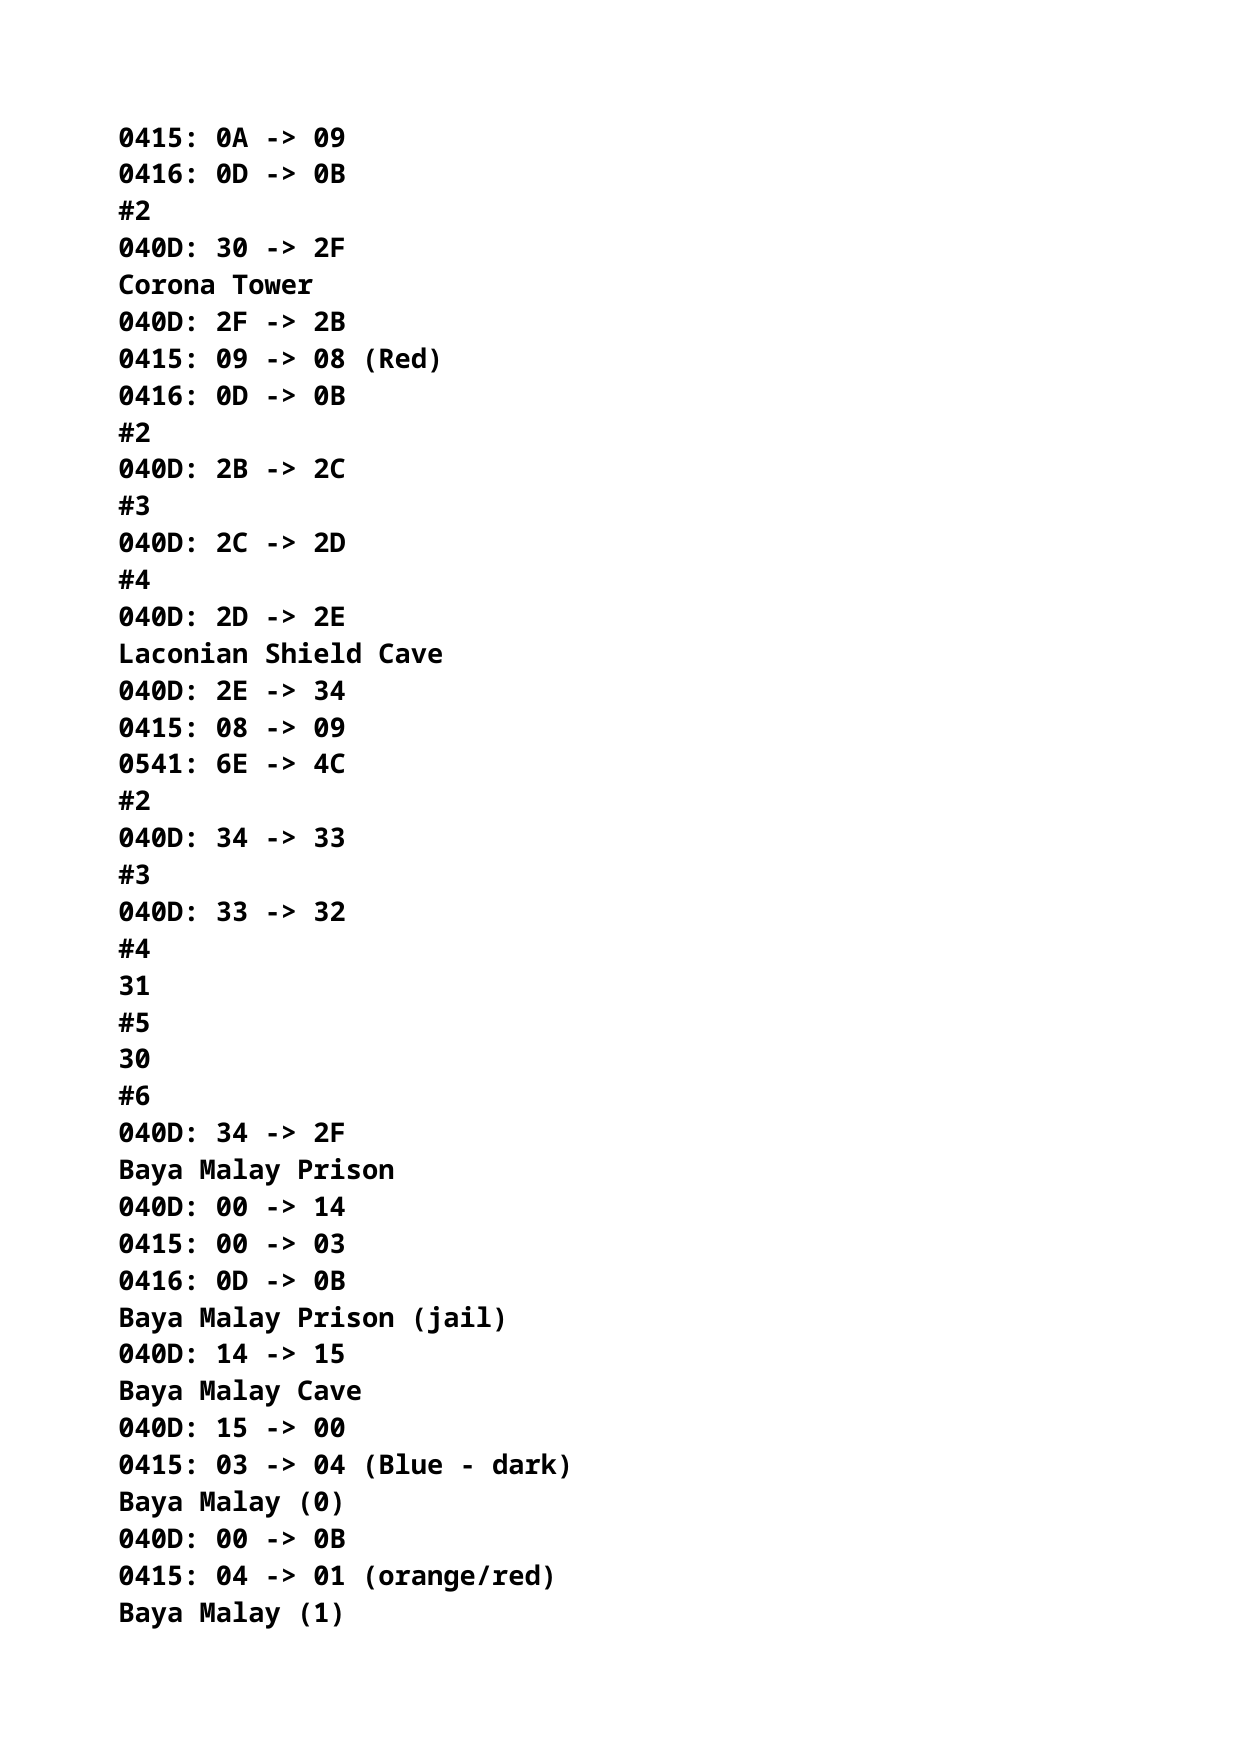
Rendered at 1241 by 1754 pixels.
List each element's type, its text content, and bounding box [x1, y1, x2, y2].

text Baya Malay Prison [118, 1151, 1122, 1187]
text 040D: 15 -> 00 [118, 1409, 1122, 1446]
text 040D: 2D -> 2E [118, 597, 1122, 634]
text 0415: 03 -> 04 (Blue - dark) [118, 1446, 1122, 1482]
text #4 [118, 929, 1122, 966]
text 040D: 00 -> 14 [118, 1187, 1122, 1224]
text 0415: 09 -> 08 (Red) [118, 339, 1122, 376]
text 040D: 30 -> 2F [118, 229, 1122, 266]
text 0541: 6E -> 4C [118, 745, 1122, 782]
text #2 [118, 413, 1122, 450]
text Baya Malay (0) [118, 1482, 1122, 1519]
text 31 [118, 966, 1122, 1003]
text 040D: 2C -> 2D [118, 524, 1122, 561]
text 0415: 0A -> 09 [118, 118, 1122, 155]
text #2 [118, 192, 1122, 229]
text 040D: 34 -> 2F [118, 1114, 1122, 1151]
text Baya Malay Prison (jail) [118, 1298, 1122, 1335]
text Corona Tower [118, 266, 1122, 302]
text 0415: 04 -> 01 (orange/red) [118, 1556, 1122, 1593]
text 040D: 33 -> 32 [118, 892, 1122, 929]
text #3 [118, 487, 1122, 524]
text 040D: 2E -> 34 [118, 671, 1122, 708]
text #2 [118, 782, 1122, 819]
text 0416: 0D -> 0B [118, 155, 1122, 192]
text 040D: 2F -> 2B [118, 302, 1122, 339]
text #4 [118, 561, 1122, 597]
text 0416: 0D -> 0B [118, 376, 1122, 413]
text 0415: 00 -> 03 [118, 1224, 1122, 1261]
text 040D: 00 -> 0B [118, 1519, 1122, 1556]
text Laconian Shield Cave [118, 634, 1122, 671]
text #6 [118, 1077, 1122, 1114]
text 040D: 2B -> 2C [118, 450, 1122, 487]
text 30 [118, 1040, 1122, 1077]
text Baya Malay Cave [118, 1372, 1122, 1409]
text Baya Malay (1) [118, 1593, 1122, 1630]
text #5 [118, 1003, 1122, 1040]
text 040D: 14 -> 15 [118, 1335, 1122, 1372]
text #3 [118, 856, 1122, 892]
text 040D: 34 -> 33 [118, 819, 1122, 856]
text 0416: 0D -> 0B [118, 1261, 1122, 1298]
text 0415: 08 -> 09 [118, 708, 1122, 745]
